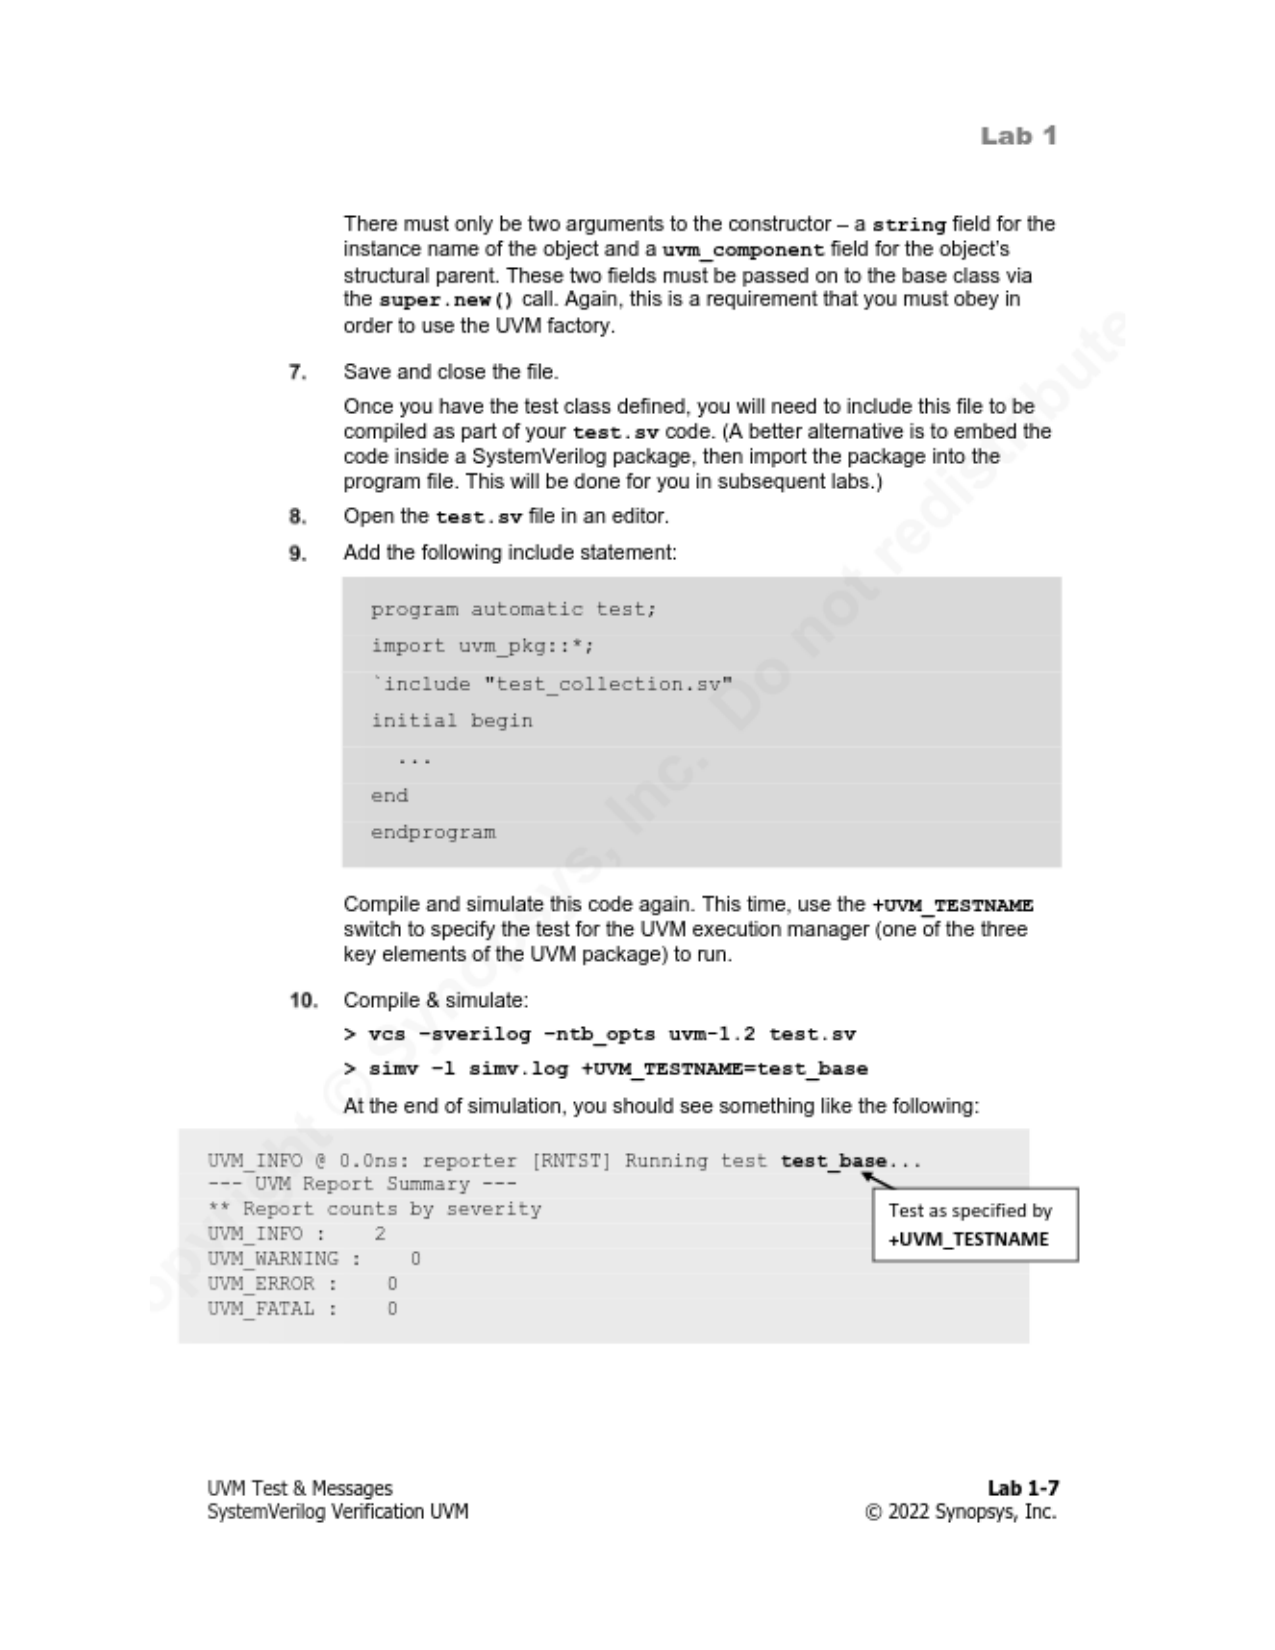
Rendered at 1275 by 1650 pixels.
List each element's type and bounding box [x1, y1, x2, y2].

picture [149, 118, 1126, 1546]
